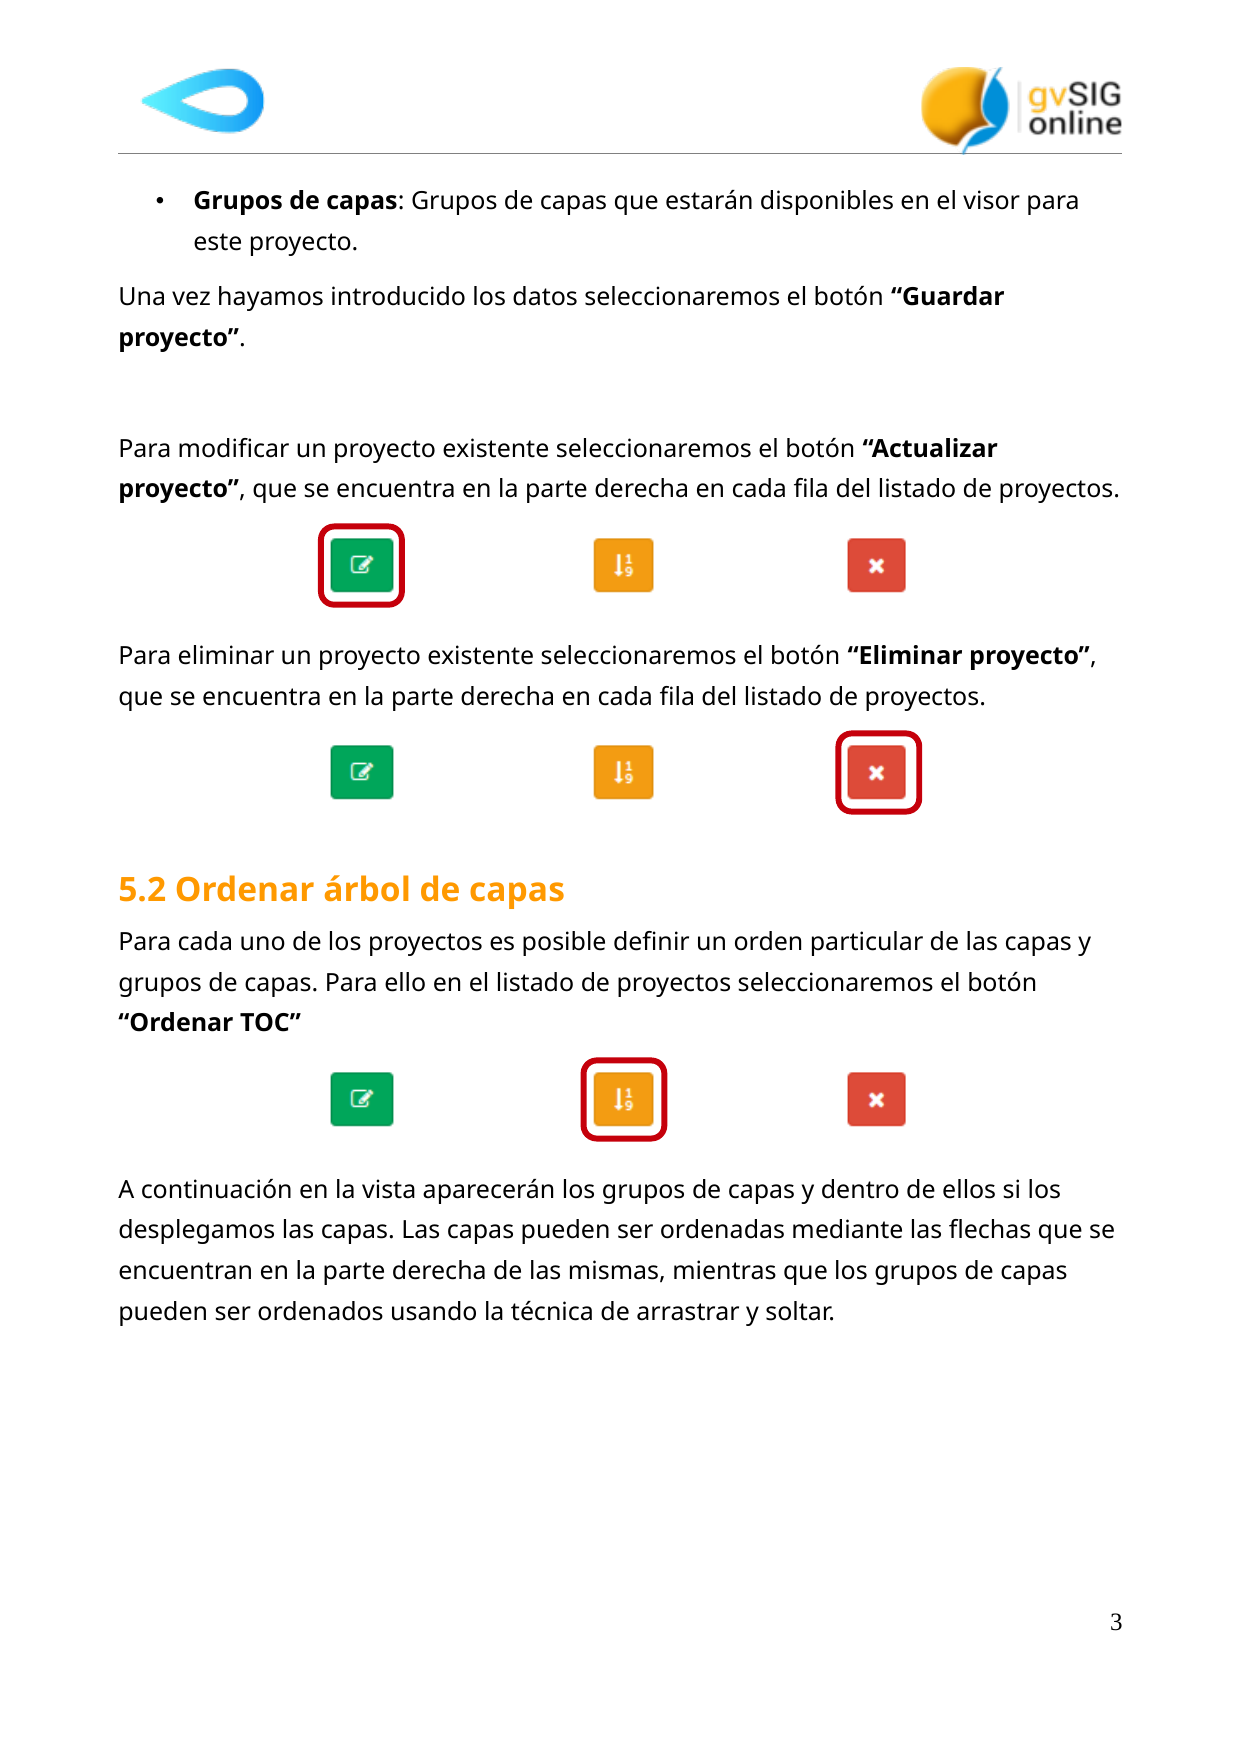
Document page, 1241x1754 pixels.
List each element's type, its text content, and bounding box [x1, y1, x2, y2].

picture [921, 67, 1122, 155]
picture [121, 58, 285, 150]
picture [321, 733, 841, 812]
text A continuación en la vista aparecerán los grupos de capas y dentro de ellos si los desplegamos las capas. Las capas pueden ser ordenadas mediante las flechas que se encuentran en la parte derecha de las mismas, mientras que los grupos de capas pueden ser ordenados usando la técnica de arrastrar y soltar. [118, 1171, 1122, 1328]
picture [399, 526, 920, 605]
picture [842, 737, 916, 808]
text Para cada uno de los proyectos es posible definir un orden particular de las capas y grupos de capas. Para ello en el listado de proyectos seleccionaremos el botón “Ordenar TOC” [118, 923, 1122, 1039]
text Una vez hayamos introducido los datos seleccionaremos el botón “Guardar proyecto”. [118, 278, 1122, 353]
list Grupos de capas: Grupos de capas que estarán disponibles en el visor para este proyecto. [156, 182, 1122, 257]
text Para modificar un proyecto existente seleccionaremos el botón “Actualizar proyecto”, que se encuentra en la parte derecha en cada fila del listado de proyectos. [118, 430, 1122, 505]
picture [662, 1060, 920, 1139]
picture [587, 1064, 661, 1135]
subtitle 5.2 Ordenar árbol de capas [118, 865, 1122, 911]
text Para eliminar un proyecto existente seleccionaremos el botón “Eliminar proyecto”, que se encuentra en la parte derecha en cada fila del listado de proyectos. [118, 637, 1122, 712]
picture [321, 1060, 586, 1139]
picture [324, 530, 398, 601]
